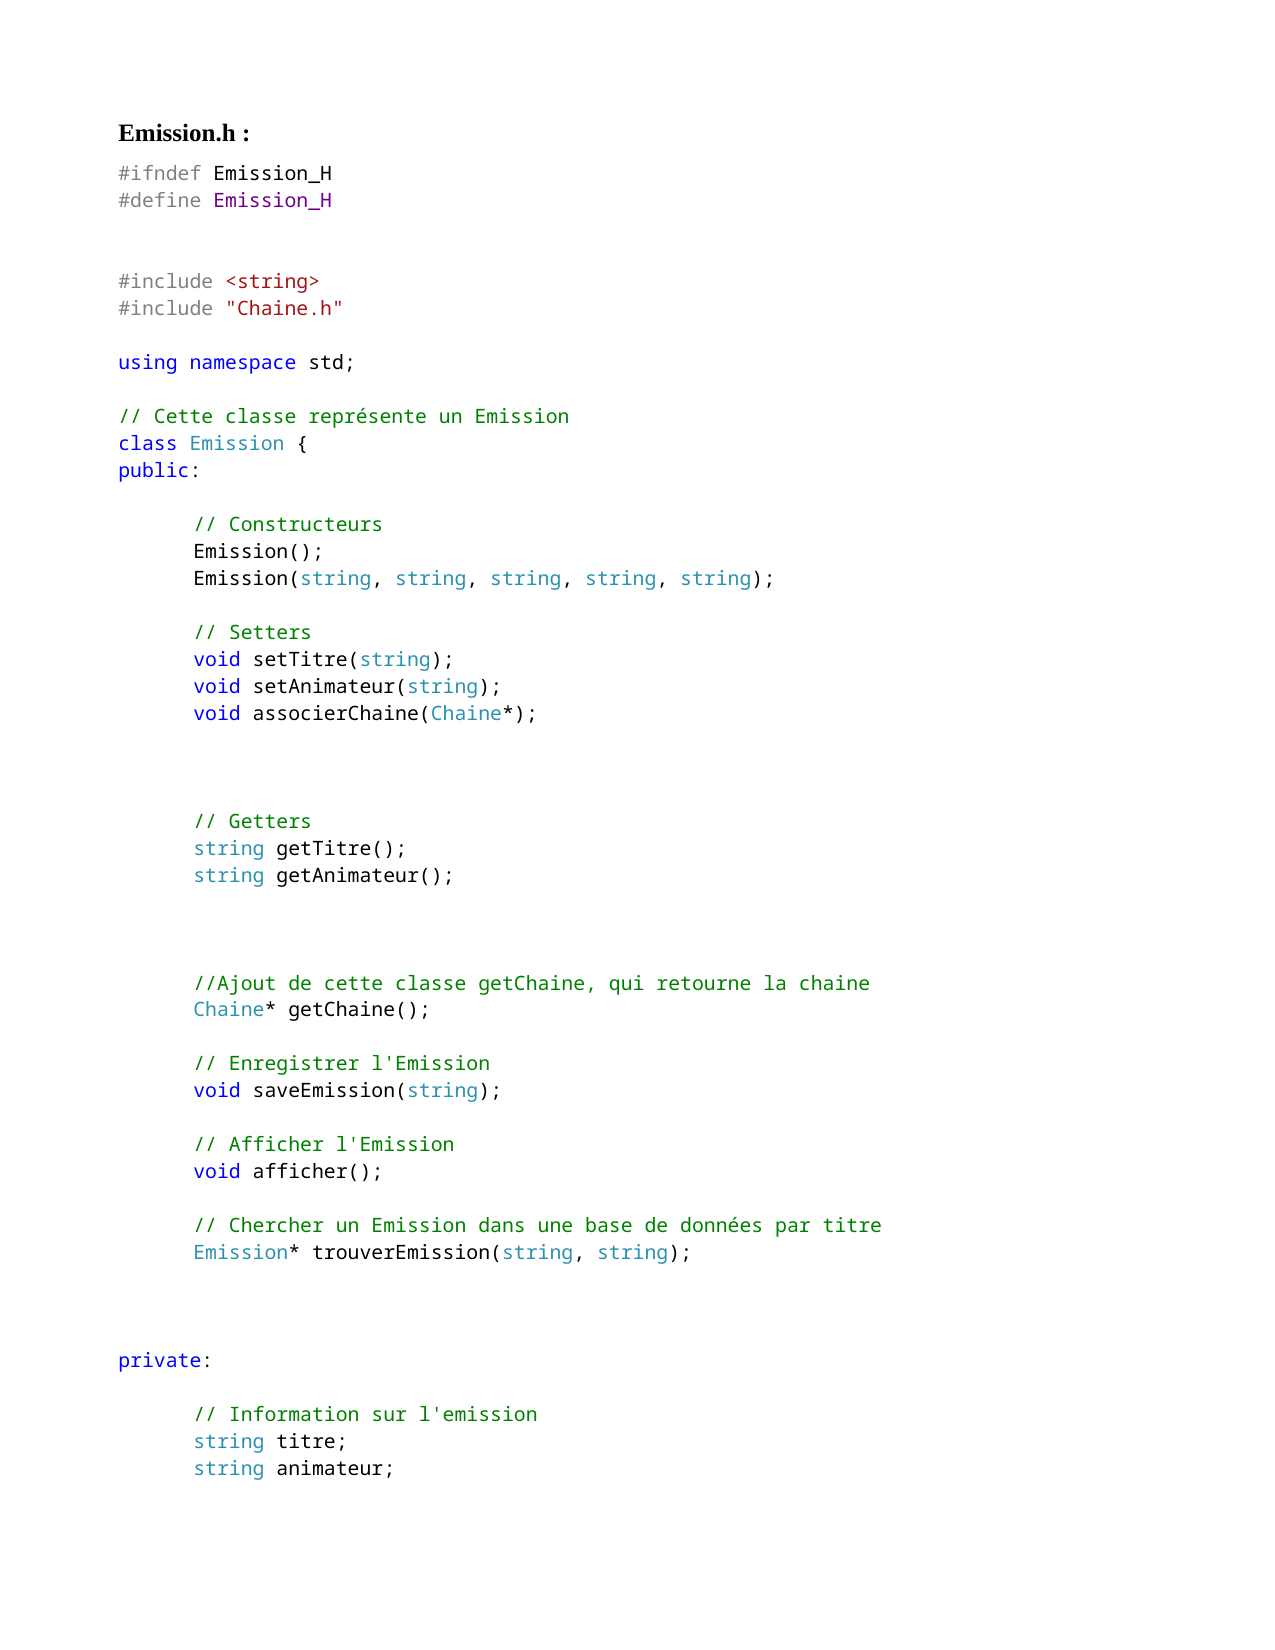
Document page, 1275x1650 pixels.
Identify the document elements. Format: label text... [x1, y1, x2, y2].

text // Chercher un Emission dans une base de données par titre [118, 1212, 1157, 1238]
text void saveEmission(string); [118, 1077, 1157, 1104]
text #define Emission_H [118, 186, 1157, 213]
text Emission(string, string, string, string, string); [118, 564, 1157, 591]
text // Cette classe représente un Emission [118, 402, 1157, 429]
text Emission(); [118, 537, 1157, 564]
text #include "Chaine.h" [118, 294, 1157, 321]
text void setAnimateur(string); [118, 672, 1157, 699]
text #include <string> [118, 267, 1157, 294]
text // Afficher l'Emission [118, 1131, 1157, 1158]
text using namespace std; [118, 348, 1157, 375]
text public: [118, 456, 1157, 483]
text string getTitre(); [118, 834, 1157, 861]
text string titre; [118, 1427, 1157, 1454]
text // Setters [118, 618, 1157, 645]
text string animateur; [118, 1454, 1157, 1481]
text Emission.h : [118, 118, 1157, 147]
text //Ajout de cette classe getChaine, qui retourne la chaine [118, 969, 1157, 996]
text // Getters [118, 807, 1157, 834]
text // Information sur l'emission [118, 1400, 1157, 1427]
text void setTitre(string); [118, 645, 1157, 672]
text private: [118, 1346, 1157, 1373]
text Chaine* getChaine(); [118, 996, 1157, 1023]
text string getAnimateur(); [118, 861, 1157, 888]
text void afficher(); [118, 1158, 1157, 1184]
text // Constructeurs [118, 510, 1157, 537]
text // Enregistrer l'Emission [118, 1050, 1157, 1077]
text void associerChaine(Chaine*); [118, 699, 1157, 726]
text #ifndef Emission_H [118, 159, 1157, 186]
text class Emission { [118, 429, 1157, 456]
text Emission* trouverEmission(string, string); [118, 1238, 1157, 1266]
